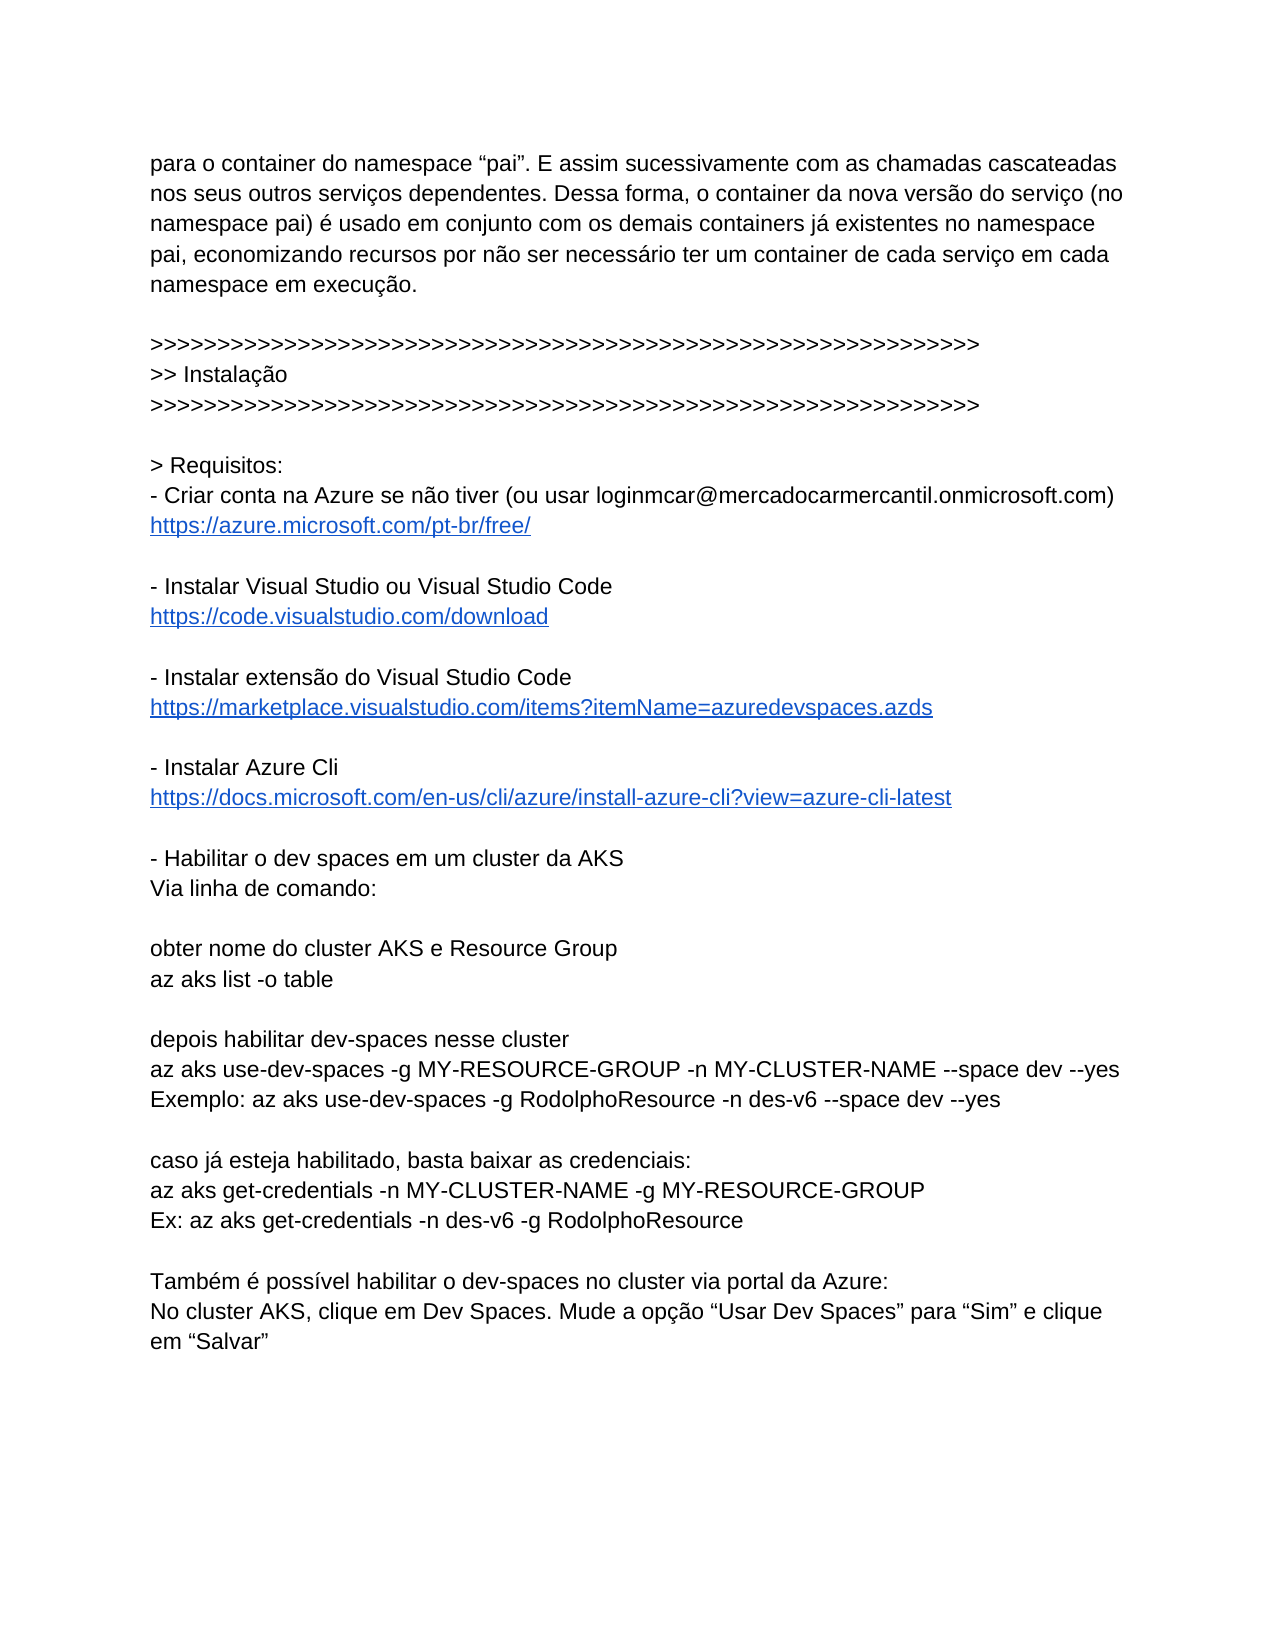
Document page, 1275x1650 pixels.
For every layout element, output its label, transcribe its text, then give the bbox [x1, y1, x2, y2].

text Também é possível habilitar o dev-spaces no cluster via portal da Azure: [150, 1268, 1125, 1294]
text Ex: az aks get-credentials -n des-v6 -g RodolphoResource [150, 1207, 1125, 1234]
text obter nome do cluster AKS e Resource Group [150, 935, 1125, 962]
text https://docs.microsoft.com/en-us/cli/azure/install-azure-cli?view=azure-cli-latest [150, 784, 1125, 811]
text >> Instalação [150, 361, 1125, 388]
text az aks list -o table [150, 966, 1125, 992]
text para o container do namespace “pai”. E assim sucessivamente com as chamadas cascateadas nos seus outros serviços dependentes. Dessa forma, o container da nova versão do serviço (no namespace pai) é usado em conjunto com os demais containers já existentes no namespace pai, economizando recursos por não ser necessário ter um container de cada serviço em cada namespace em execução. [150, 150, 1125, 297]
text az aks use-dev-spaces -g MY-RESOURCE-GROUP -n MY-CLUSTER-NAME --space dev --yes [150, 1056, 1125, 1083]
text Via linha de comando: [150, 875, 1125, 901]
text https://marketplace.visualstudio.com/items?itemName=azuredevspaces.azds [150, 694, 1125, 720]
text >>>>>>>>>>>>>>>>>>>>>>>>>>>>>>>>>>>>>>>>>>>>>>>>>>>>>>>>>>>>>> [150, 331, 1125, 358]
text No cluster AKS, clique em Dev Spaces. Mude a opção “Usar Dev Spaces” para “Sim” e clique em “Salvar” [150, 1298, 1125, 1354]
text az aks get-credentials -n MY-CLUSTER-NAME -g MY-RESOURCE-GROUP [150, 1177, 1125, 1203]
text - Instalar Azure Cli [150, 754, 1125, 781]
text Exemplo: az aks use-dev-spaces -g RodolphoResource -n des-v6 --space dev --yes [150, 1086, 1125, 1113]
text https://azure.microsoft.com/pt-br/free/ [150, 512, 1125, 539]
text - Instalar Visual Studio ou Visual Studio Code [150, 573, 1125, 599]
text - Habilitar o dev spaces em um cluster da AKS [150, 845, 1125, 871]
text https://code.visualstudio.com/download [150, 603, 1125, 629]
text depois habilitar dev-spaces nesse cluster [150, 1026, 1125, 1052]
text - Instalar extensão do Visual Studio Code [150, 663, 1125, 690]
text >>>>>>>>>>>>>>>>>>>>>>>>>>>>>>>>>>>>>>>>>>>>>>>>>>>>>>>>>>>>>> [150, 392, 1125, 418]
text > Requisitos: [150, 452, 1125, 478]
text - Criar conta na Azure se não tiver (ou usar loginmcar@mercadocarmercantil.onmicrosoft.com) [150, 482, 1125, 509]
text caso já esteja habilitado, basta baixar as credenciais: [150, 1147, 1125, 1173]
